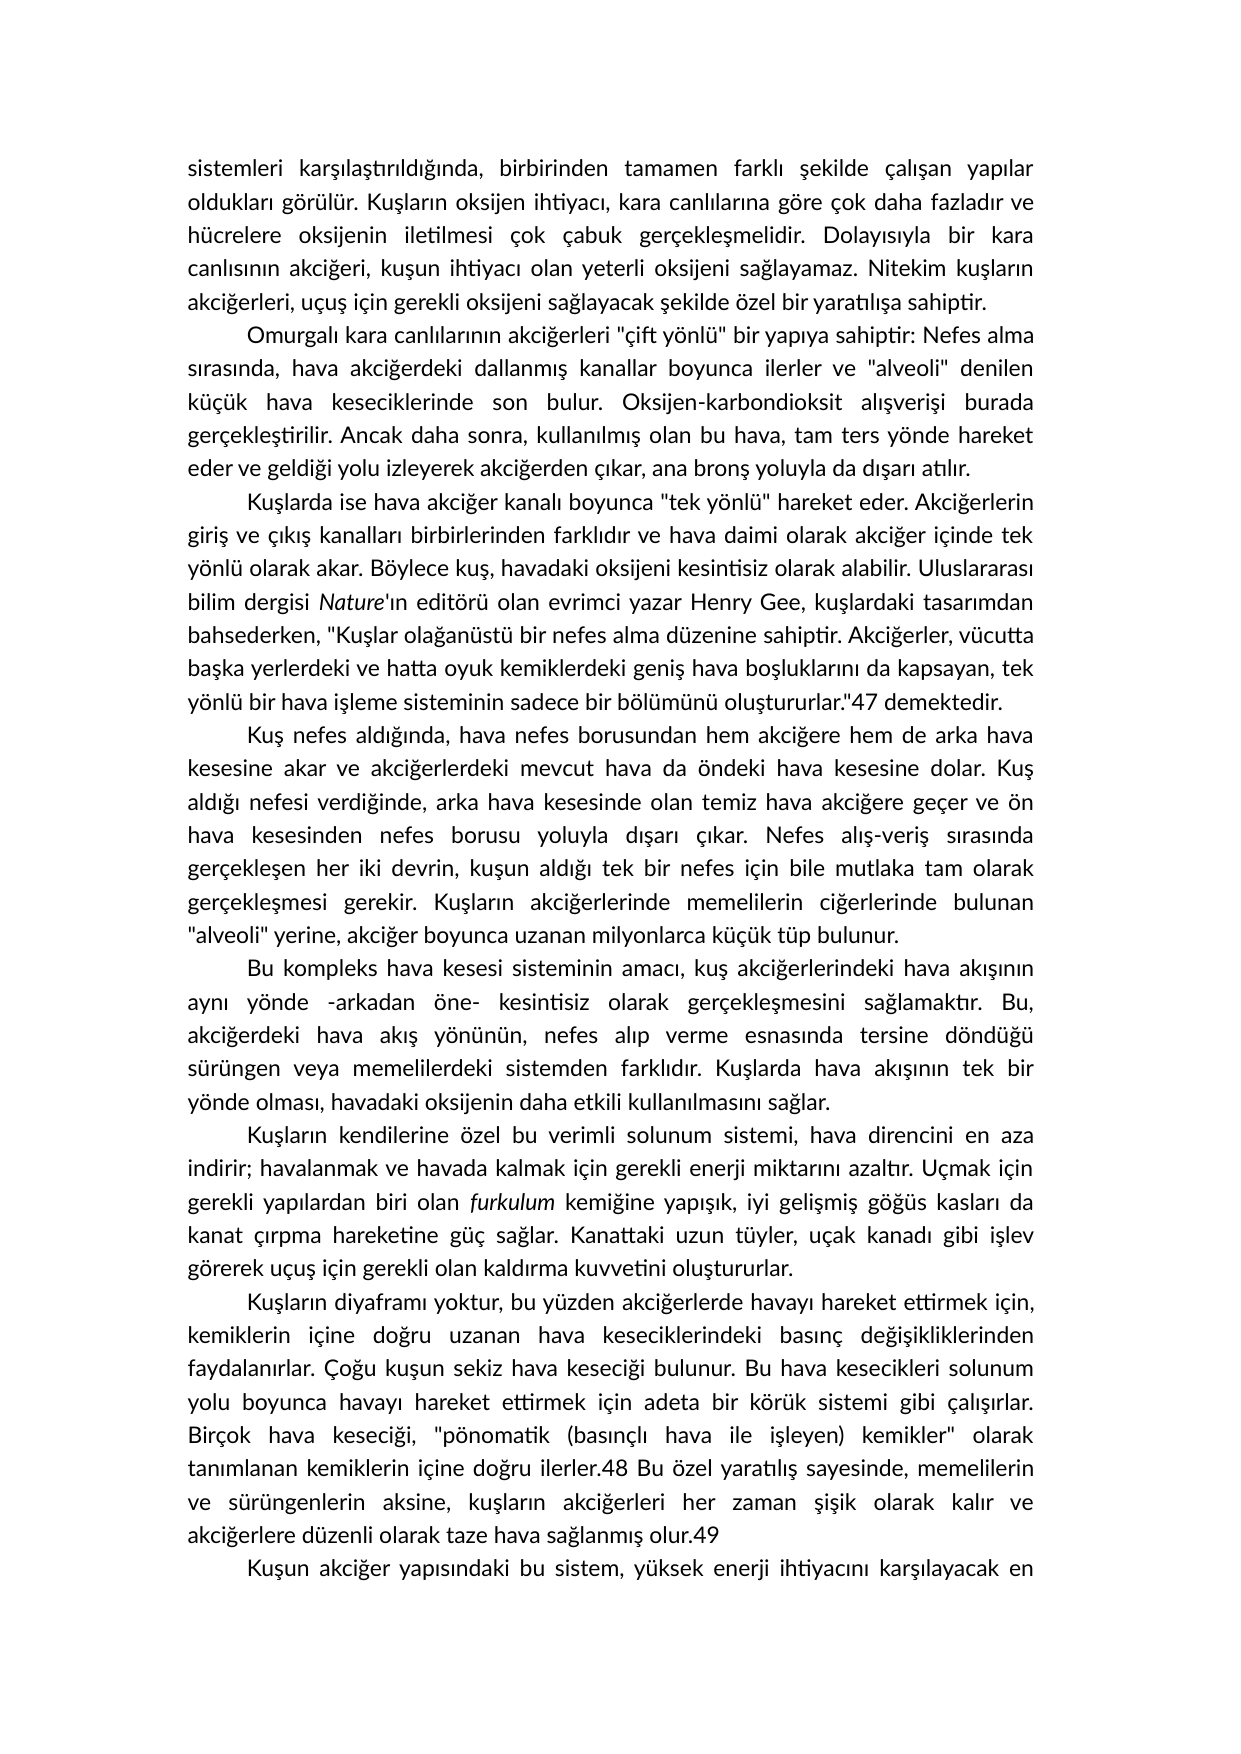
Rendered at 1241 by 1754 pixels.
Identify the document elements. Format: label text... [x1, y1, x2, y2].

text Omurgalı kara canlılarının akciğerleri "çift yönlü" bir yapıya sahiptir: Nefes alma sırasında, hava akciğerdeki dallanmış kanallar boyunca ilerler ve "alveoli" denilen küçük hava keseciklerinde son bulur. Oksijen-karbondioksit alışverişi burada gerçekleştirilir. Ancak daha sonra, kullanılmış olan bu hava, tam ters yönde hareket eder ve geldiği yolu izleyerek akciğerden çıkar, ana bronş yoluyla da dışarı atılır. [187, 317, 1035, 483]
text Bu kompleks hava kesesi sisteminin amacı, kuş akciğerlerindeki hava akışının aynı yönde -arkadan öne- kesintisiz olarak gerçekleşmesini sağlamaktır. Bu, akciğerdeki hava akış yönünün, nefes alıp verme esnasında tersine döndüğü sürüngen veya memelilerdeki sistemden farklıdır. Kuşlarda hava akışının tek bir yönde olması, havadaki oksijenin daha etkili kullanılmasını sağlar. [187, 950, 1035, 1117]
text Kuşlarda ise hava akciğer kanalı boyunca "tek yönlü" hareket eder. Akciğerlerin giriş ve çıkış kanalları birbirlerinden farklıdır ve hava daimi olarak akciğer içinde tek yönlü olarak akar. Böylece kuş, havadaki oksijeni kesintisiz olarak alabilir. Uluslararası bilim dergisi Nature'ın editörü olan evrimci yazar Henry Gee, kuşlardaki tasarımdan bahsederken, "Kuşlar olağanüstü bir nefes alma düzenine sahiptir. Akciğerler, vücutta başka yerlerdeki ve hatta oyuk kemiklerdeki geniş hava boşluklarını da kapsayan, tek yönlü bir hava işleme sisteminin sadece bir bölümünü oluştururlar."47 demektedir. [187, 483, 1035, 717]
text Kuşların kendilerine özel bu verimli solunum sistemi, hava direncini en aza indirir; havalanmak ve havada kalmak için gerekli enerji miktarını azaltır. Uçmak için gerekli yapılardan biri olan furkulum kemiğine yapışık, iyi gelişmiş göğüs kasları da kanat çırpma hareketine güç sağlar. Kanattaki uzun tüyler, uçak kanadı gibi işlev görerek uçuş için gerekli olan kaldırma kuvvetini oluştururlar. [187, 1117, 1035, 1283]
text sistemleri karşılaştırıldığında, birbirinden tamamen farklı şekilde çalışan yapılar oldukları görülür. Kuşların oksijen ihtiyacı, kara canlılarına göre çok daha fazladır ve hücrelere oksijenin iletilmesi çok çabuk gerçekleşmelidir. Dolayısıyla bir kara canlısının akciğeri, kuşun ihtiyacı olan yeterli oksijeni sağlayamaz. Nitekim kuşların akciğerleri, uçuş için gerekli oksijeni sağlayacak şekilde özel bir yaratılışa sahiptir. [187, 150, 1035, 317]
text Kuşun akciğer yapısındaki bu sistem, yüksek enerji ihtiyacını karşılayacak en [187, 1550, 1035, 1583]
text Kuşların diyaframı yoktur, bu yüzden akciğerlerde havayı hareket ettirmek için, kemiklerin içine doğru uzanan hava keseciklerindeki basınç değişikliklerinden faydalanırlar. Çoğu kuşun sekiz hava keseciği bulunur. Bu hava kesecikleri solunum yolu boyunca havayı hareket ettirmek için adeta bir körük sistemi gibi çalışırlar. Birçok hava keseciği, "pönomatik (basınçlı hava ile işleyen) kemikler" olarak tanımlanan kemiklerin içine doğru ilerler.48 Bu özel yaratılış sayesinde, memelilerin ve sürüngenlerin aksine, kuşların akciğerleri her zaman şişik olarak kalır ve akciğerlere düzenli olarak taze hava sağlanmış olur.49 [187, 1283, 1035, 1550]
text Kuş nefes aldığında, hava nefes borusundan hem akciğere hem de arka hava kesesine akar ve akciğerlerdeki mevcut hava da öndeki hava kesesine dolar. Kuş aldığı nefesi verdiğinde, arka hava kesesinde olan temiz hava akciğere geçer ve ön hava kesesinden nefes borusu yoluyla dışarı çıkar. Nefes alış-veriş sırasında gerçekleşen her iki devrin, kuşun aldığı tek bir nefes için bile mutlaka tam olarak gerçekleşmesi gerekir. Kuşların akciğerlerinde memelilerin ciğerlerinde bulunan "alveoli" yerine, akciğer boyunca uzanan milyonlarca küçük tüp bulunur. [187, 717, 1035, 950]
